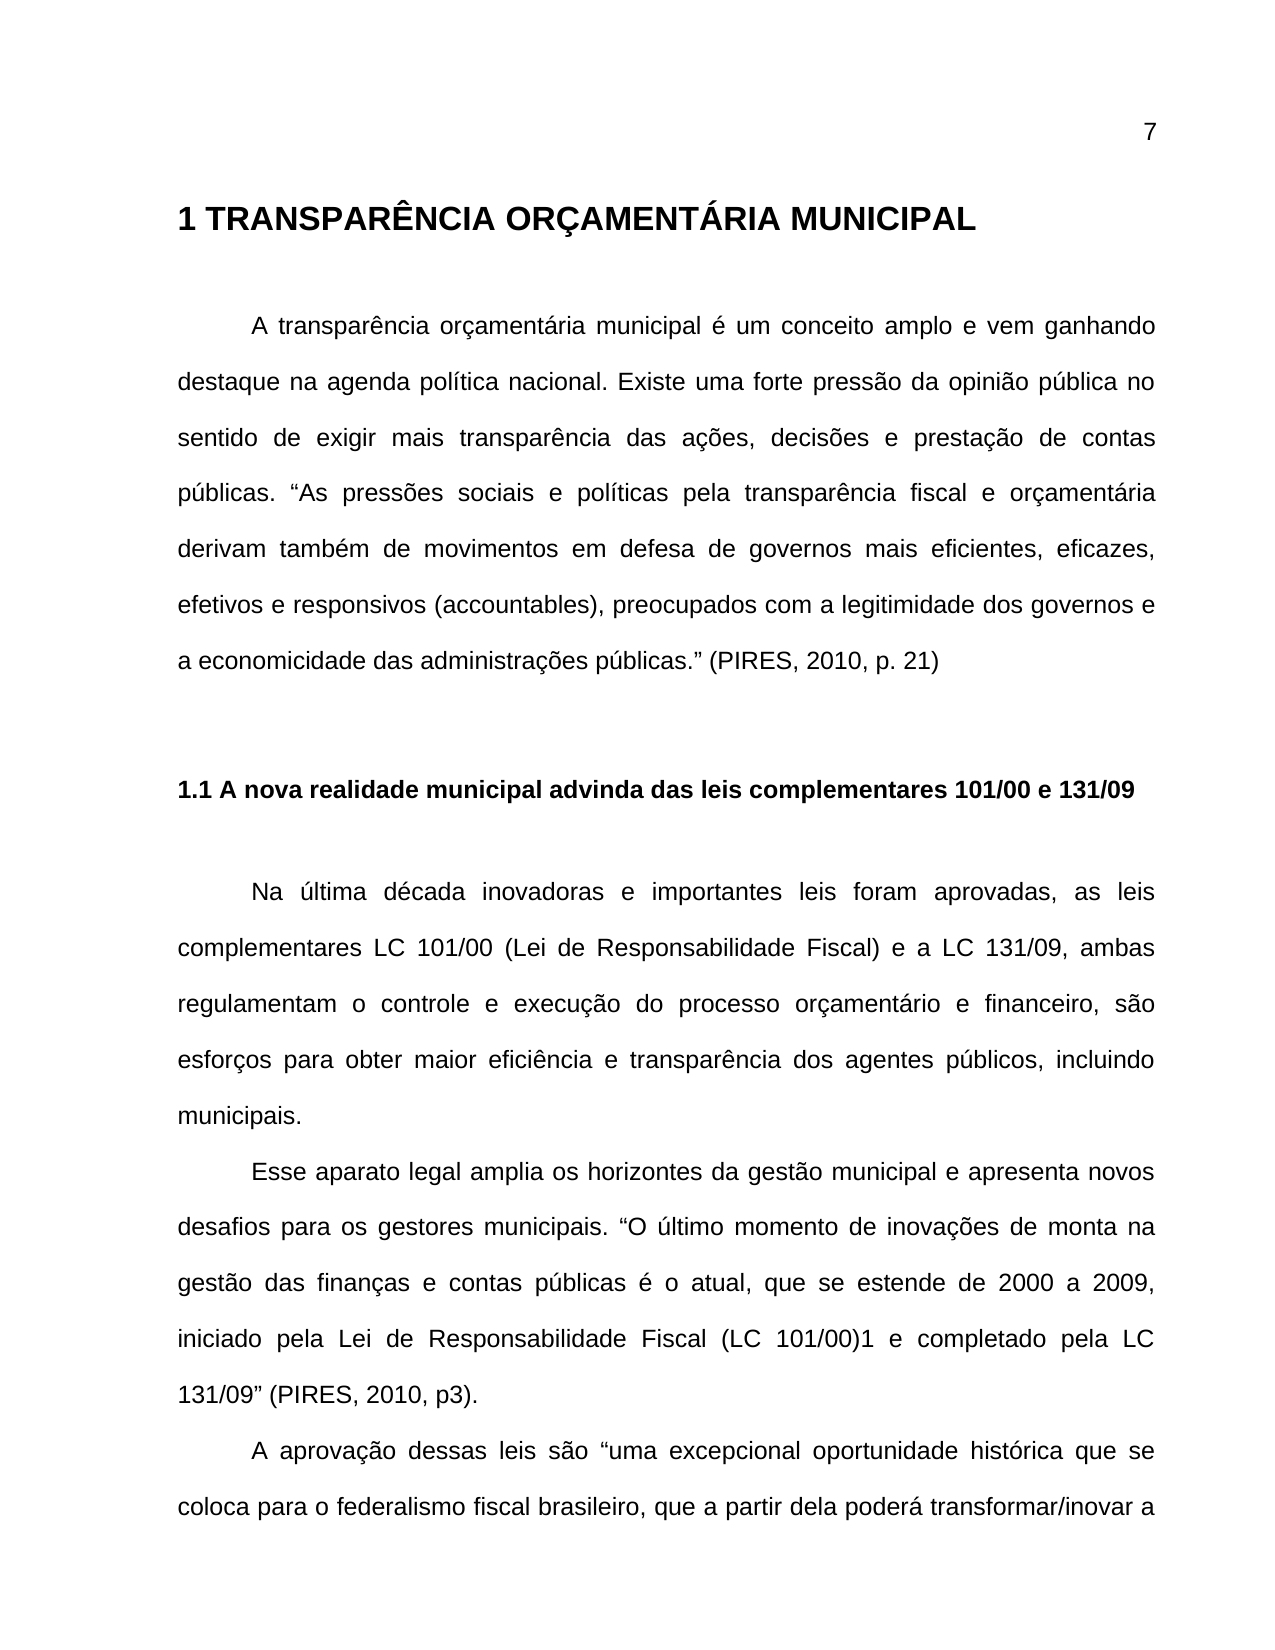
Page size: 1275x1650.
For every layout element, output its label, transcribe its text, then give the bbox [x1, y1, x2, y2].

subtitle 1.1 A nova realidade municipal advinda das leis complementares 101/00 e 131/09 [177, 776, 1157, 804]
text A aprovação dessas leis são “uma excepcional oportunidade histórica que se coloca para o federalismo fiscal brasileiro, que a partir dela poderá transformar/inovar a [177, 1436, 1157, 1520]
subtitle 1 Transparência Orçamentária Municipal [177, 200, 1157, 238]
text Esse aparato legal amplia os horizontes da gestão municipal e apresenta novos desafios para os gestores municipais. “O último momento de inovações de monta na gestão das finanças e contas públicas é o atual, que se estende de 2000 a 2009, iniciado pela Lei de Responsabilidade Fiscal (LC 101/00)1 e completado pela LC 131/09” (PIRES, 2010, p3). [177, 1157, 1157, 1408]
text Na última década inovadoras e importantes leis foram aprovadas, as leis complementares LC 101/00 (Lei de Responsabilidade Fiscal) e a LC 131/09, ambas regulamentam o controle e execução do processo orçamentário e financeiro, são esforços para obter maior eficiência e transparência dos agentes públicos, incluindo municipais. [177, 878, 1157, 1129]
text A transparência orçamentária municipal é um conceito amplo e vem ganhando destaque na agenda política nacional. Existe uma forte pressão da opinião pública no sentido de exigir mais transparência das ações, decisões e prestação de contas públicas. “As pressões sociais e políticas pela transparência fiscal e orçamentária derivam também de movimentos em defesa de governos mais eficientes, eficazes, efetivos e responsivos (accountables), preocupados com a legitimidade dos governos e a economicidade das administrações públicas.” (PIRES, 2010, p. 21) [177, 312, 1157, 674]
